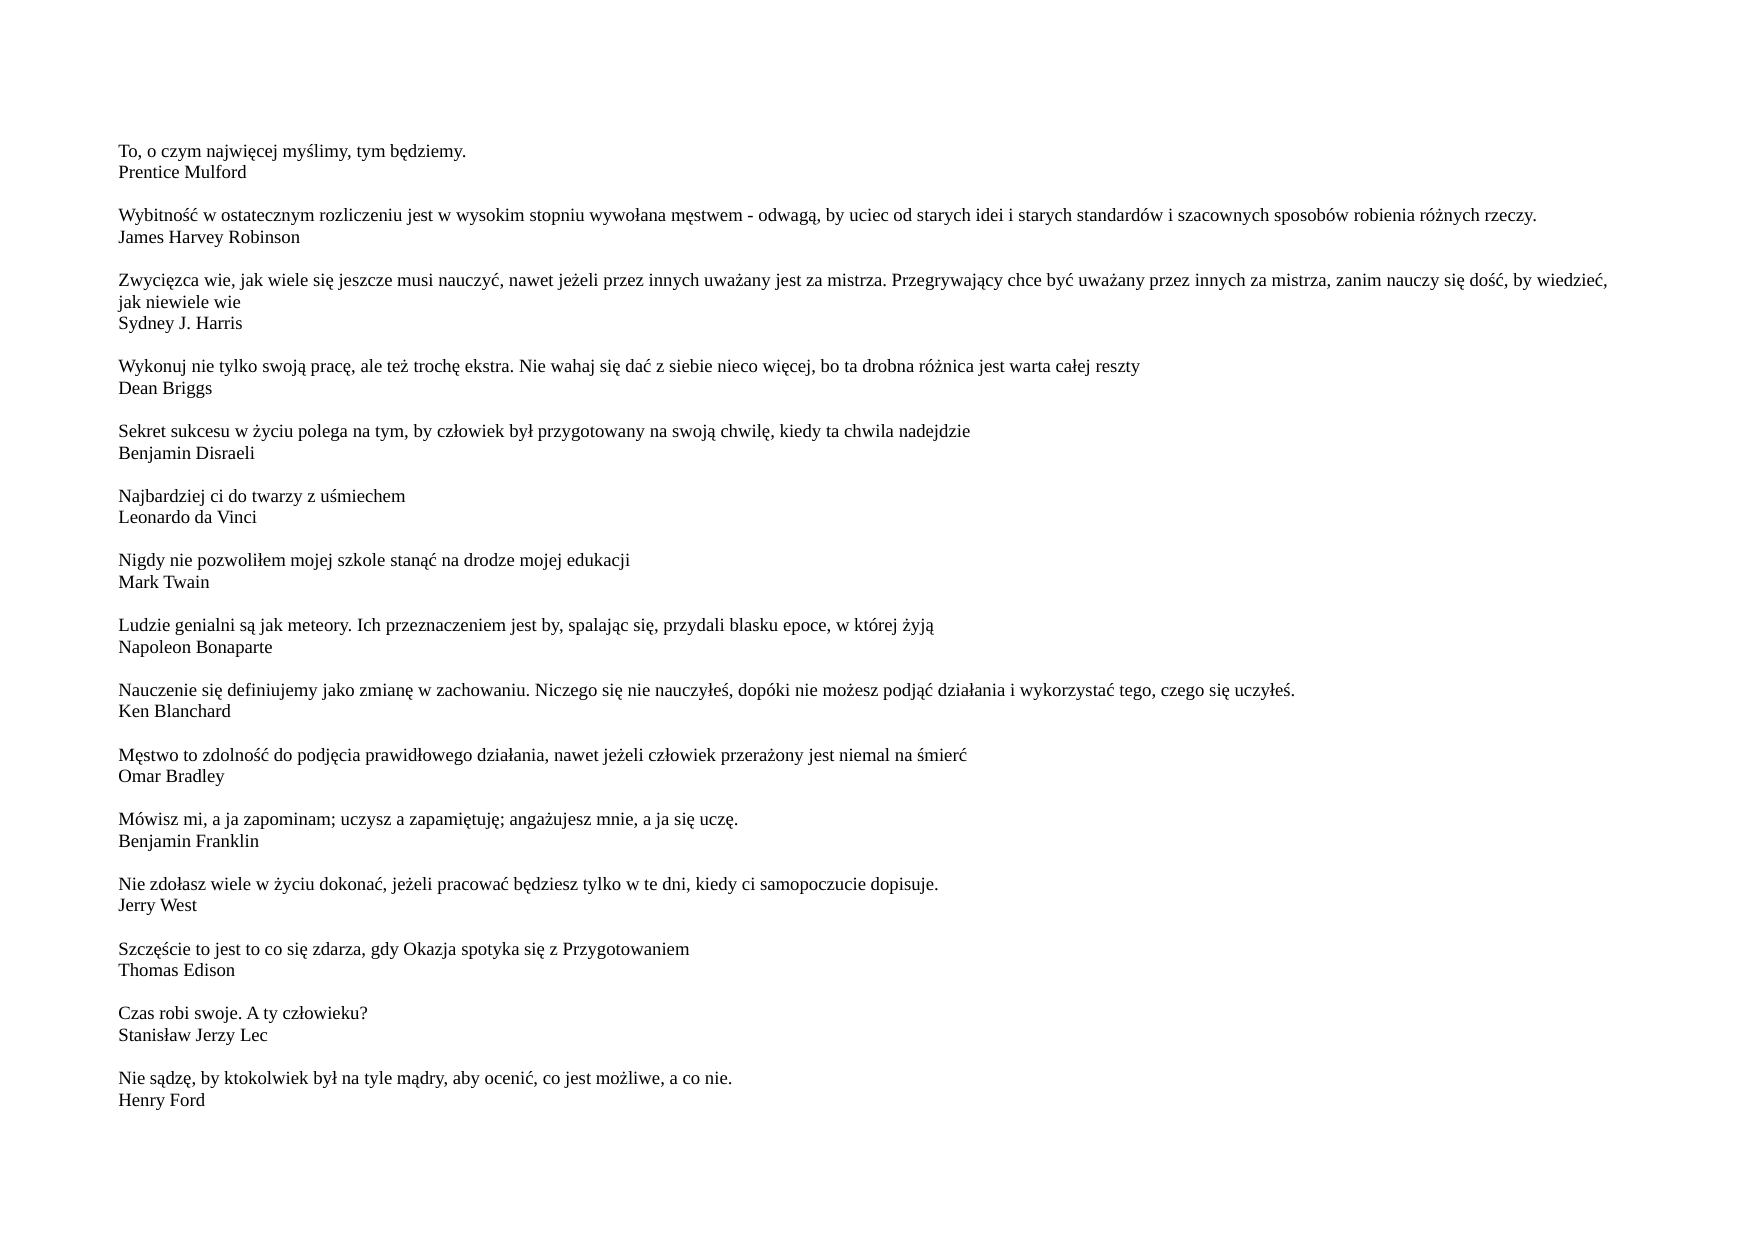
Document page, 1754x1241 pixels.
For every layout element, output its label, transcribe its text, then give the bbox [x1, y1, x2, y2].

text Benjamin Disraeli [118, 442, 1636, 463]
text Wybitność w ostatecznym rozliczeniu jest w wysokim stopniu wywołana męstwem - odwagą, by uciec od starych idei i starych standardów i szacownych sposobów robienia różnych rzeczy. [118, 204, 1636, 226]
text Nie zdołasz wiele w życiu dokonać, jeżeli pracować będziesz tylko w te dni, kiedy ci samopoczucie dopisuje. [118, 873, 1636, 894]
text Mark Twain [118, 571, 1636, 592]
text Benjamin Franklin [118, 830, 1636, 851]
text Nauczenie się definiujemy jako zmianę w zachowaniu. Niczego się nie nauczyłeś, dopóki nie możesz podjąć działania i wykorzystać tego, czego się uczyłeś. [118, 679, 1636, 700]
text Ludzie genialni są jak meteory. Ich przeznaczeniem jest by, spalając się, przydali blasku epoce, w której żyją [118, 614, 1636, 636]
text Jerry West [118, 894, 1636, 916]
text Sydney J. Harris [118, 312, 1636, 334]
text Henry Ford [118, 1088, 1636, 1110]
text Prentice Mulford [118, 161, 1636, 183]
text Ken Blanchard [118, 700, 1636, 722]
text Dean Briggs [118, 377, 1636, 398]
text Mówisz mi, a ja zapominam; uczysz a zapamiętuję; angażujesz mnie, a ja się uczę. [118, 808, 1636, 830]
text Nigdy nie pozwoliłem mojej szkole stanąć na drodze mojej edukacji [118, 549, 1636, 571]
text Zwycięzca wie, jak wiele się jeszcze musi nauczyć, nawet jeżeli przez innych uważany jest za mistrza. Przegrywający chce być uważany przez innych za mistrza, zanim nauczy się dość, by wiedzieć, jak niewiele wie [118, 269, 1636, 312]
text Sekret sukcesu w życiu polega na tym, by człowiek był przygotowany na swoją chwilę, kiedy ta chwila nadejdzie [118, 420, 1636, 442]
text Czas robi swoje. A ty człowieku? [118, 1002, 1636, 1024]
text To, o czym najwięcej myślimy, tym będziemy. [118, 140, 1636, 161]
text Leonardo da Vinci [118, 506, 1636, 528]
text Thomas Edison [118, 959, 1636, 981]
text Omar Bradley [118, 765, 1636, 787]
text Najbardziej ci do twarzy z uśmiechem [118, 485, 1636, 506]
text Nie sądzę, by ktokolwiek był na tyle mądry, aby ocenić, co jest możliwe, a co nie. [118, 1067, 1636, 1088]
text Szczęście to jest to co się zdarza, gdy Okazja spotyka się z Przygotowaniem [118, 937, 1636, 959]
text Męstwo to zdolność do podjęcia prawidłowego działania, nawet jeżeli człowiek przerażony jest niemal na śmierć [118, 743, 1636, 765]
text James Harvey Robinson [118, 226, 1636, 247]
text Stanisław Jerzy Lec [118, 1024, 1636, 1045]
text Napoleon Bonaparte [118, 636, 1636, 657]
text Wykonuj nie tylko swoją pracę, ale też trochę ekstra. Nie wahaj się dać z siebie nieco więcej, bo ta drobna różnica jest warta całej reszty [118, 355, 1636, 377]
